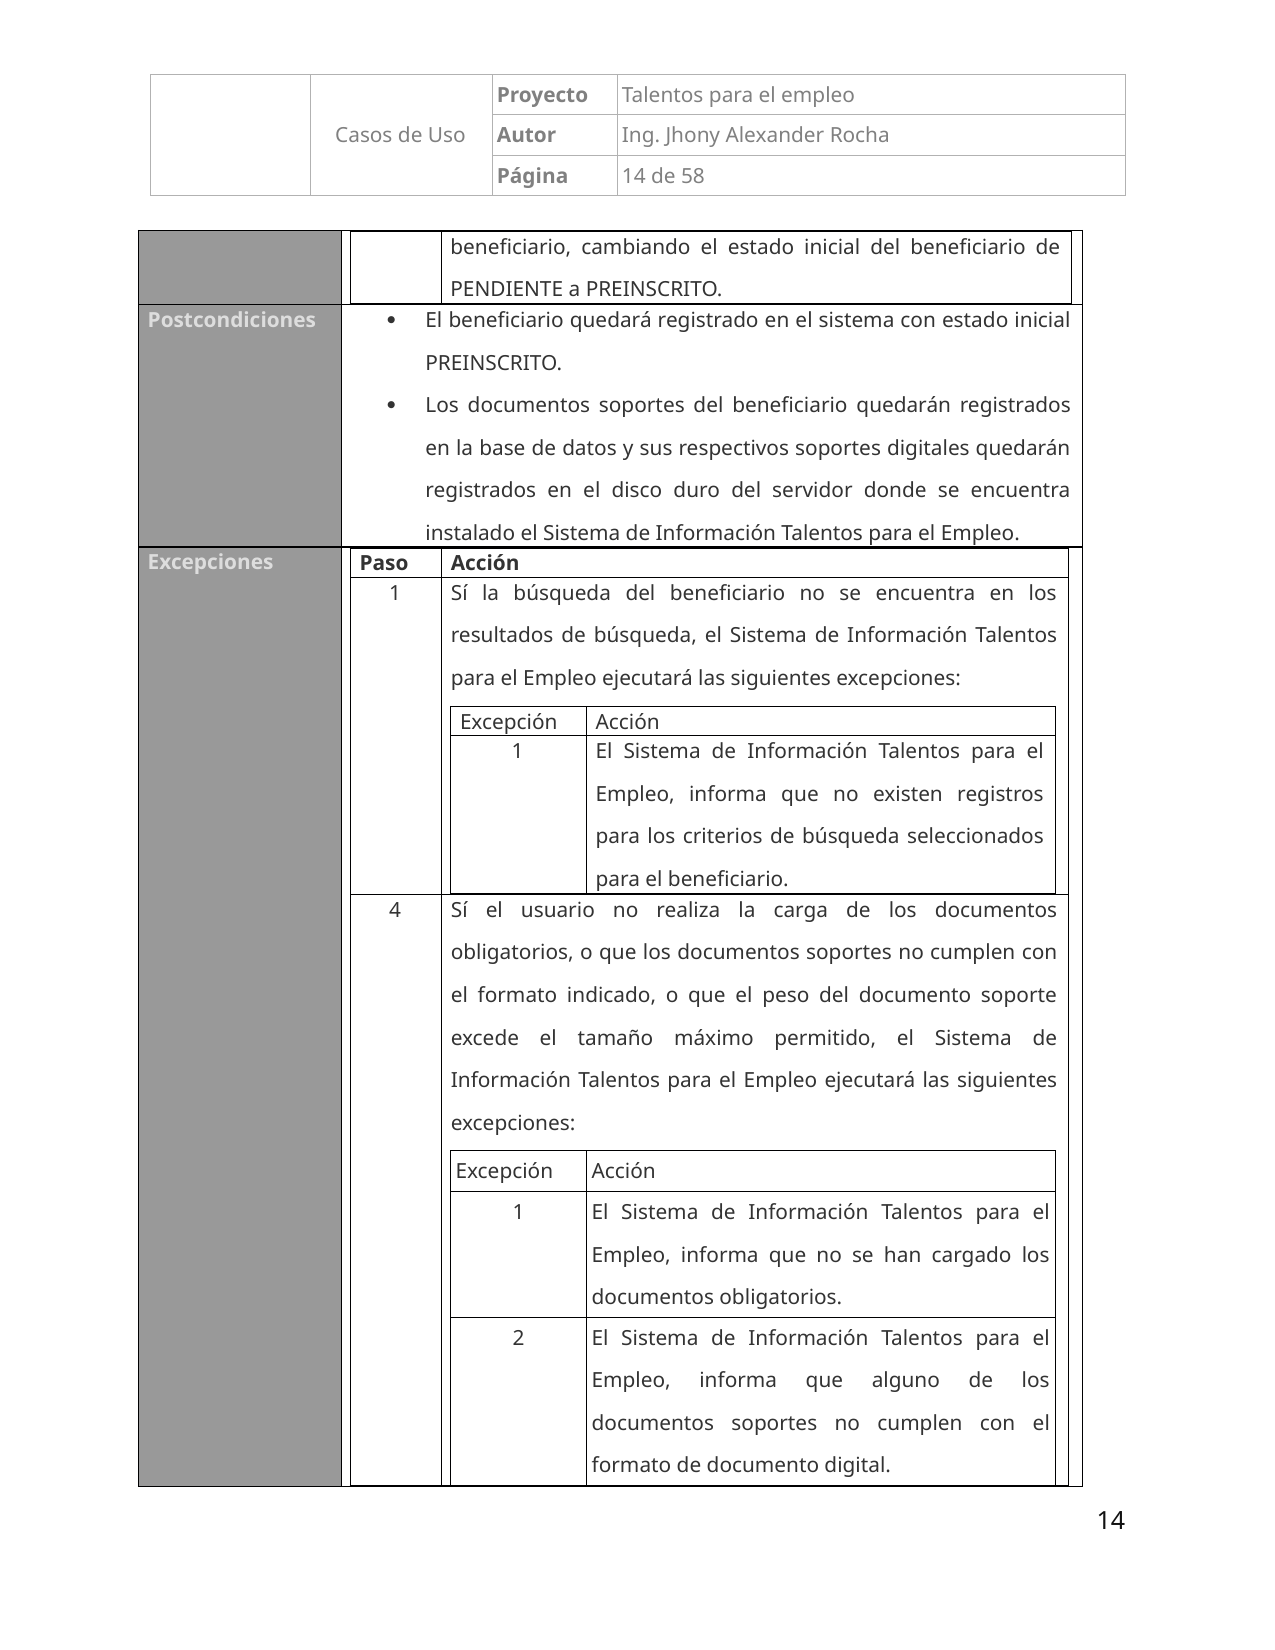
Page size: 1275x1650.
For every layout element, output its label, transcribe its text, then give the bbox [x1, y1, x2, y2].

table_cell 1 [451, 1192, 586, 1316]
table_header Excepción [451, 707, 586, 735]
table_cell El Sistema de Información Talentos para el Empleo, informa que no se han cargado los documentos obligatorios. [587, 1192, 1055, 1316]
table_cell beneficiario, cambiando el estado inicial del beneficiario de PENDIENTE a PREINSCRITO. [442, 232, 1071, 303]
table_header Paso [351, 549, 441, 577]
table_cell El beneficiario quedará registrado en el sistema con estado inicial PREINSCRITO. Los documentos soportes del beneficiario quedarán registrados en la base de datos y sus respectivos soportes digitales quedarán registrados en el disco duro del servidor donde se encuentra instalado el Sistema de Información Talentos para el Empleo. [342, 305, 1082, 546]
table_cell El Sistema de Información Talentos para el Empleo, informa que alguno de los documentos soportes no cumplen con el formato de documento digital. [587, 1318, 1055, 1485]
table_cell [342, 548, 350, 1486]
table_cell [1072, 231, 1082, 304]
table_cell 2 [451, 1318, 586, 1485]
table_cell [139, 231, 341, 304]
table_header Acción [587, 1151, 1055, 1191]
table_header Acción [442, 549, 1068, 577]
table_cell 1 [451, 736, 586, 893]
table_cell [351, 232, 441, 303]
table_cell Excepciones [139, 548, 341, 1486]
table_cell El Sistema de Información Talentos para el Empleo, informa que no existen registros para los criterios de búsqueda seleccionados para el beneficiario. [587, 736, 1055, 893]
table_header Acción [587, 707, 1055, 735]
table_cell Sí el usuario no realiza la carga de los documentos obligatorios, o que los documentos soportes no cumplen con el formato indicado, o que el peso del documento soporte excede el tamaño máximo permitido, el Sistema de Información Talentos para el Empleo ejecutará las siguientes excepciones: [442, 895, 1068, 1485]
table_cell [1069, 548, 1082, 1486]
table_cell 4 [351, 895, 441, 1485]
table_cell [342, 231, 350, 304]
table_cell 1 [351, 578, 441, 894]
table_cell Postcondiciones [139, 305, 341, 546]
table_cell Sí la búsqueda del beneficiario no se encuentra en los resultados de búsqueda, el Sistema de Información Talentos para el Empleo ejecutará las siguientes excepciones: [442, 578, 1068, 894]
table_header Excepción [451, 1151, 586, 1191]
